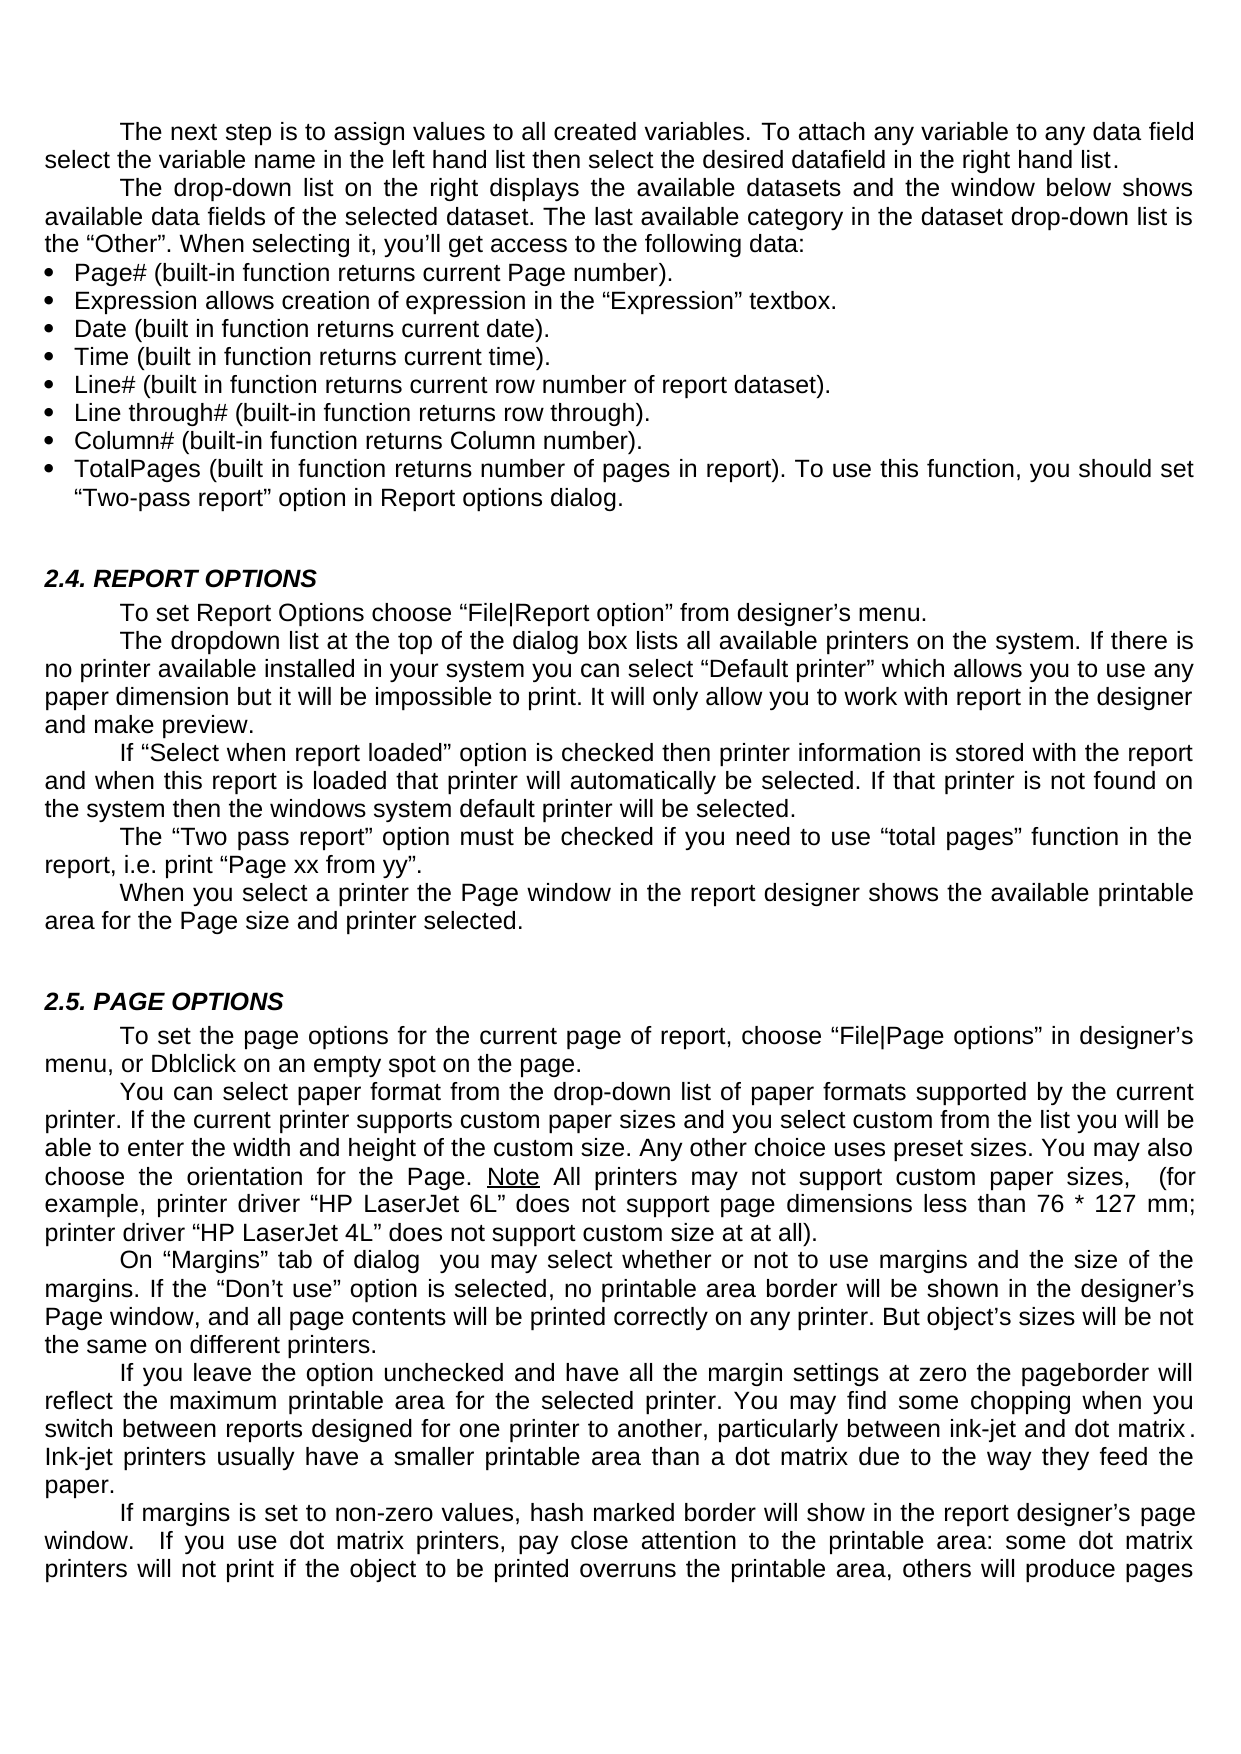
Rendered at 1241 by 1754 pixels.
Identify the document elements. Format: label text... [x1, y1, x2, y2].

subtitle 2.5. PAGE OPTIONS [44, 988, 1196, 1016]
list Time (built in function returns current time). [44, 343, 1196, 371]
text To set Report Options choose “File|Report option” from designer’s menu. [44, 598, 1196, 627]
text When you select a printer the Page window in the report designer shows the available printable area for the Page size and printer selected. [44, 879, 1196, 935]
list Date (built in function returns current date). [44, 314, 1196, 343]
list Expression allows creation of expression in the “Expression” textbox. [44, 286, 1196, 314]
list TotalPages (built in function returns number of pages in report). To use this function, you should set “Two-pass report” option in Report options dialog. [44, 455, 1196, 511]
text You can select paper format from the drop-down list of paper formats supported by the current printer. If the current printer supports custom paper sizes and you select custom from the list you will be able to enter the width and height of the custom size. Any other choice uses preset sizes. You may also choose the orientation for the Page. Note All printers may not support custom paper sizes, (for example, printer driver “HP LaserJet 6L” does not support page dimensions less than 76 * 127 mm; printer driver “HP LaserJet 4L” does not support custom size at at all). [44, 1078, 1196, 1246]
text The “Two pass report” option must be checked if you need to use “total pages” function in the report, i.e. print “Page xx from yy”. [44, 823, 1196, 879]
text On “Margins” tab of dialog you may select whether or not to use margins and the size of the margins. If the “Don’t use” option is selected, no printable area border will be shown in the designer’s Page window, and all page contents will be printed correctly on any printer. But object’s sizes will be not the same on different printers. [44, 1246, 1196, 1358]
text The dropdown list at the top of the dialog box lists all available printers on the system. If there is no printer available installed in your system you can select “Default printer” which allows you to use any paper dimension but it will be impossible to print. It will only allow you to work with report in the designer and make preview. [44, 627, 1196, 739]
text If you leave the option unchecked and have all the margin settings at zero the pageborder will reflect the maximum printable area for the selected printer. You may find some chopping when you switch between reports designed for one printer to another, particularly between ink-jet and dot matrix. Ink-jet printers usually have a smaller printable area than a dot matrix due to the way they feed the paper. [44, 1358, 1196, 1498]
list Column# (built-in function returns Column number). [44, 427, 1196, 455]
text The drop-down list on the right displays the available datasets and the window below shows available data fields of the selected dataset. The last available category in the dataset drop-down list is the “Other”. When selecting it, you’ll get access to the following data: [44, 174, 1196, 258]
list Line# (built in function returns current row number of report dataset). [44, 371, 1196, 399]
subtitle 2.4. REPORT OPTIONS [44, 564, 1196, 592]
list Page# (built-in function returns current Page number). [44, 258, 1196, 286]
text The next step is to assign values to all created variables. To attach any variable to any data field select the variable name in the left hand list then select the desired datafield in the right hand list. [44, 118, 1196, 174]
text If “Select when report loaded” option is checked then printer information is stored with the report and when this report is loaded that printer will automatically be selected. If that printer is not found on the system then the windows system default printer will be selected. [44, 739, 1196, 823]
text To set the page options for the current page of report, choose “File|Page options” in designer’s menu, or Dblclick on an empty spot on the page. [44, 1022, 1196, 1078]
text If margins is set to non-zero values, hash marked border will show in the report designer’s page window. If you use dot matrix printers, pay close attention to the printable area: some dot matrix printers will not print if the object to be printed overruns the printable area, others will produce pages [44, 1498, 1196, 1582]
list Line through# (built-in function returns row through). [44, 399, 1196, 427]
